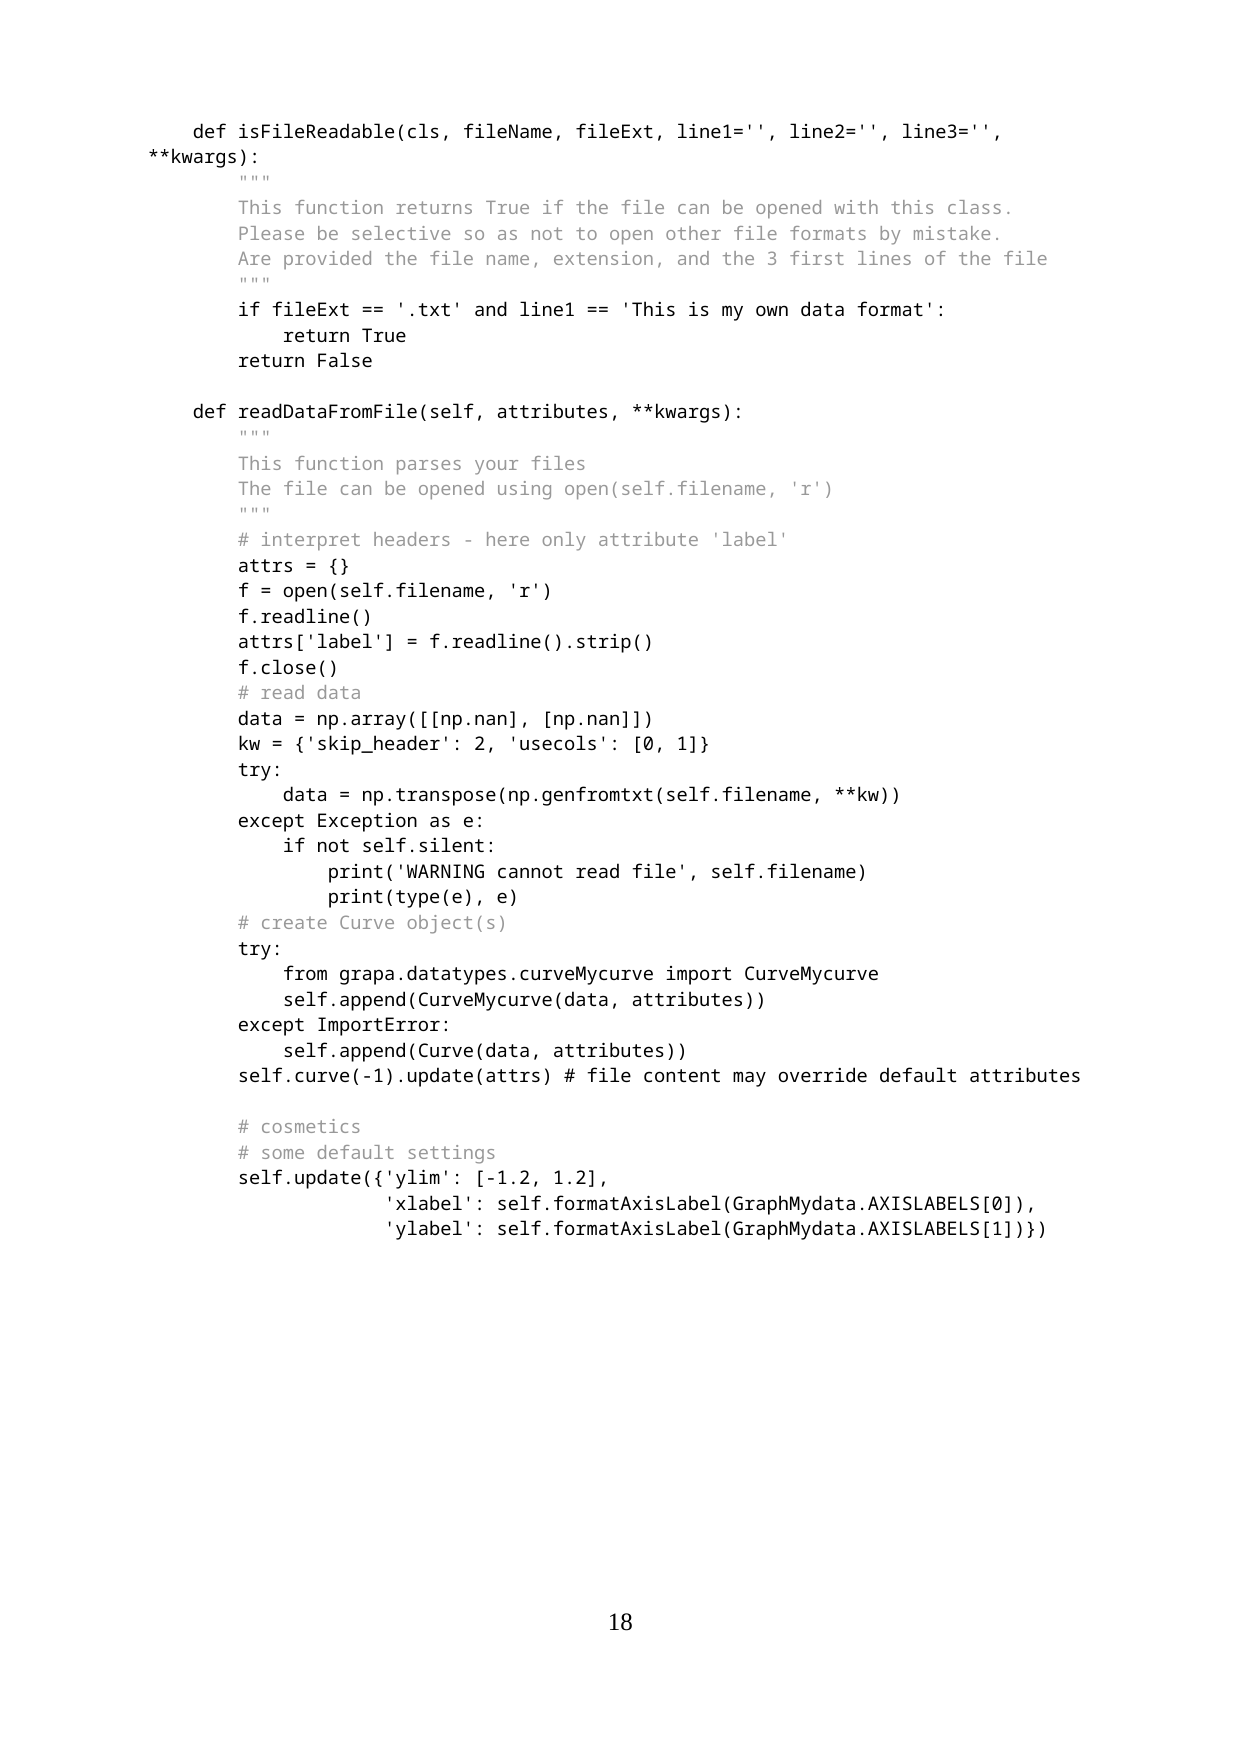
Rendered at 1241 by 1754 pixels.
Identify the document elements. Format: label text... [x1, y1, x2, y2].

text try: [148, 756, 1093, 782]
text def isFileReadable(cls, fileName, fileExt, line1='', line2='', line3='', **kwargs): [148, 118, 1093, 169]
text 'xlabel': self.formatAxisLabel(GraphMydata.AXISLABELS[0]), [148, 1190, 1093, 1216]
text from grapa.datatypes.curveMycurve import CurveMycurve [148, 960, 1093, 986]
text print('WARNING cannot read file', self.filename) [148, 858, 1093, 884]
text kw = {'skip_header': 2, 'usecols': [0, 1]} [148, 731, 1093, 756]
text self.append(Curve(data, attributes)) [148, 1037, 1093, 1062]
text if fileExt == '.txt' and line1 == 'This is my own data format': [148, 297, 1093, 322]
text return True [148, 322, 1093, 348]
text data = np.transpose(np.genfromtxt(self.filename, **kw)) [148, 782, 1093, 807]
text data = np.array([[np.nan], [np.nan]]) [148, 705, 1093, 731]
text def readDataFromFile(self, attributes, **kwargs): [148, 399, 1093, 424]
text Please be selective so as not to open other file formats by mistake. [148, 220, 1093, 246]
text except Exception as e: [148, 807, 1093, 833]
text """ [148, 169, 1093, 195]
text """ [148, 501, 1093, 526]
text Are provided the file name, extension, and the 3 first lines of the file [148, 246, 1093, 271]
text """ [148, 271, 1093, 297]
text f.close() [148, 654, 1093, 679]
text print(type(e), e) [148, 884, 1093, 909]
text attrs = {} [148, 552, 1093, 577]
text # some default settings [148, 1139, 1093, 1164]
text f = open(self.filename, 'r') [148, 577, 1093, 603]
text # cosmetics [148, 1113, 1093, 1139]
text # create Curve object(s) [148, 909, 1093, 935]
text # interpret headers - here only attribute 'label' [148, 526, 1093, 552]
text The file can be opened using open(self.filename, 'r') [148, 475, 1093, 501]
text try: [148, 935, 1093, 960]
text 'ylabel': self.formatAxisLabel(GraphMydata.AXISLABELS[1])}) [148, 1216, 1093, 1241]
text if not self.silent: [148, 833, 1093, 858]
text This function returns True if the file can be opened with this class. [148, 195, 1093, 220]
text f.readline() [148, 603, 1093, 628]
text return False [148, 348, 1093, 373]
text # read data [148, 679, 1093, 705]
text This function parses your files [148, 450, 1093, 475]
text self.append(CurveMycurve(data, attributes)) [148, 986, 1093, 1011]
text """ [148, 424, 1093, 450]
text self.update({'ylim': [-1.2, 1.2], [148, 1164, 1093, 1190]
text except ImportError: [148, 1011, 1093, 1037]
text self.curve(-1).update(attrs) # file content may override default attributes [148, 1062, 1093, 1088]
text attrs['label'] = f.readline().strip() [148, 628, 1093, 654]
